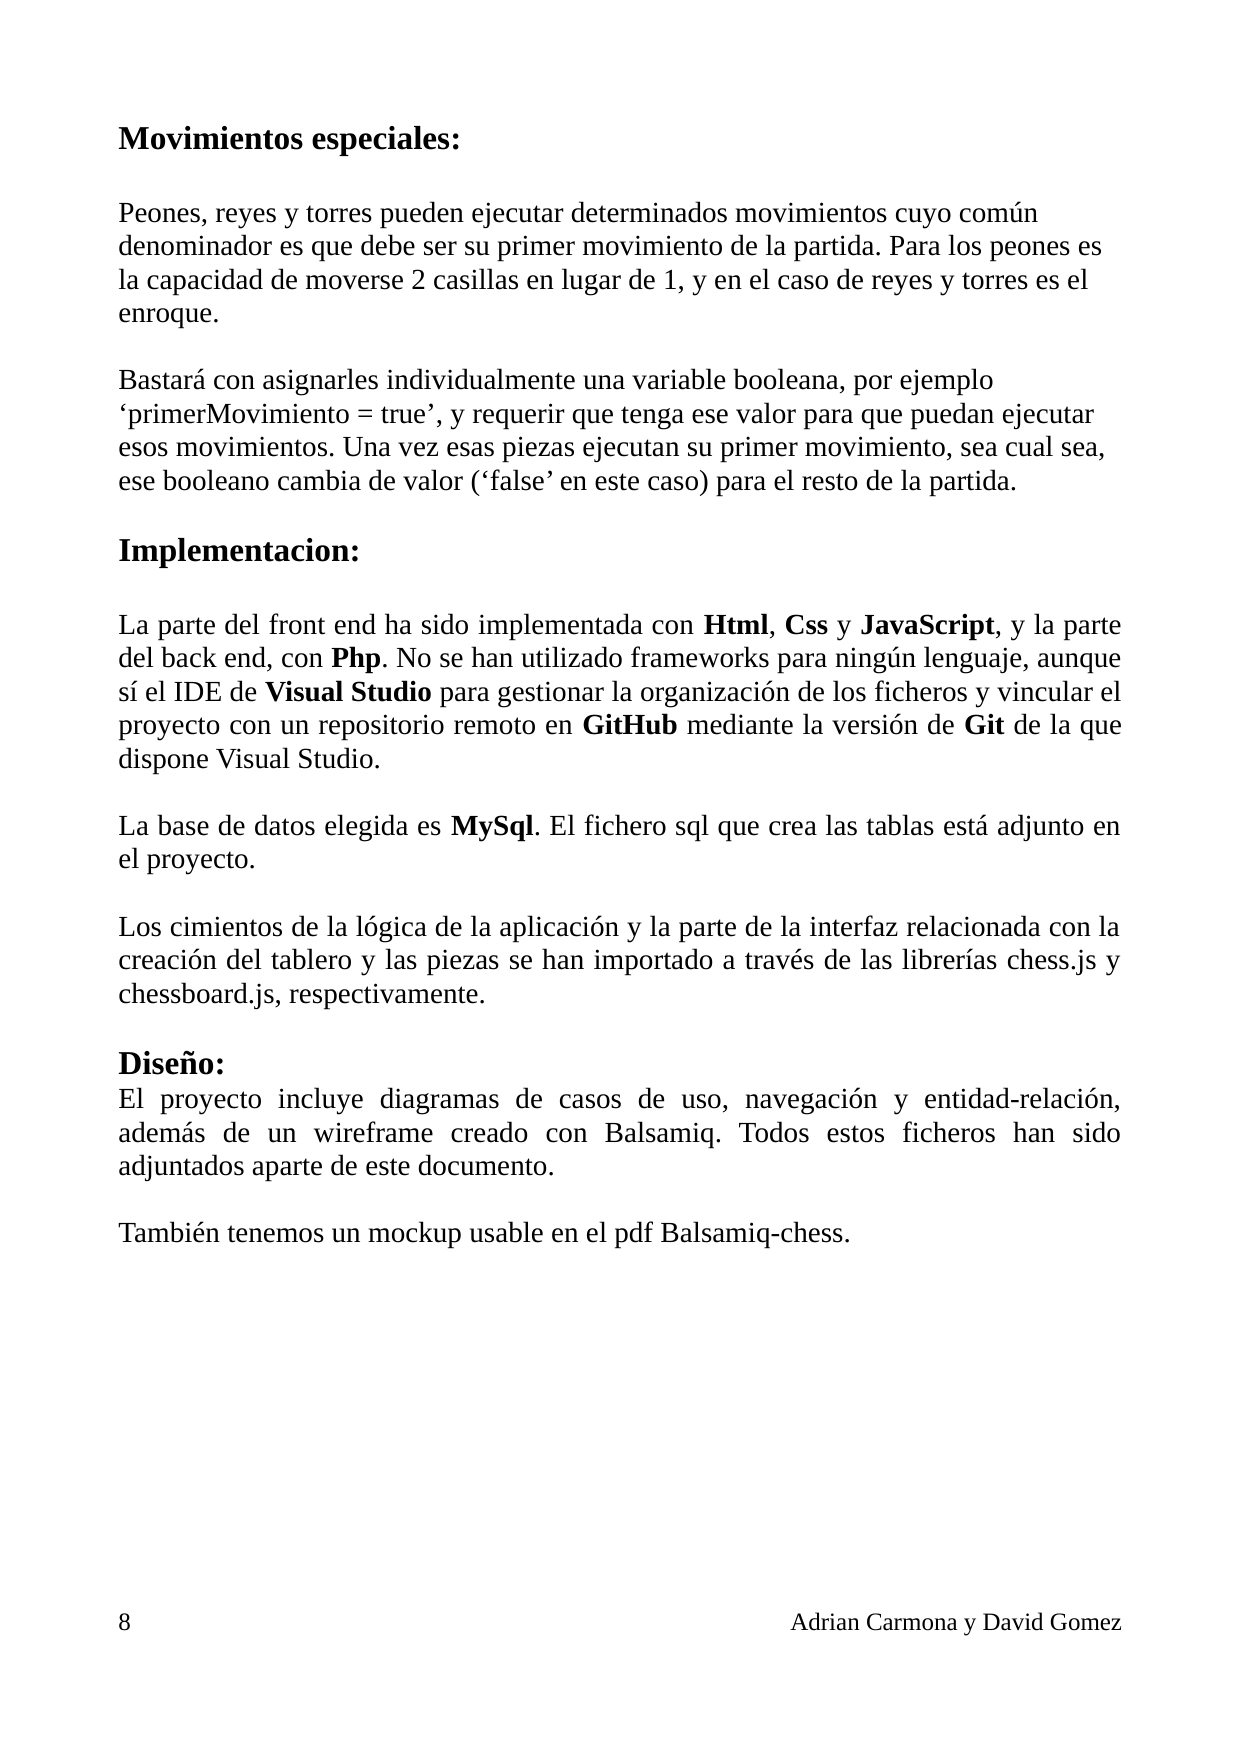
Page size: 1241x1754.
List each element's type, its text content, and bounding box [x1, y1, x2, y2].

text También tenemos un mockup usable en el pdf Balsamiq-chess. [118, 1215, 1122, 1249]
text Bastará con asignarles individualmente una variable booleana, por ejemplo ‘primerMovimiento = true’, y requerir que tenga ese valor para que puedan ejecutar esos movimientos. Una vez esas piezas ejecutan su primer movimiento, sea cual sea, ese booleano cambia de valor (‘false’ en este caso) para el resto de la partida. [118, 362, 1122, 497]
text Movimientos especiales: [118, 118, 1122, 156]
text Implementacion: [118, 530, 1122, 568]
text La parte del front end ha sido implementada con Html, Css y JavaScript, y la parte del back end, con Php. No se han utilizado frameworks para ningún lenguaje, aunque sí el IDE de Visual Studio para gestionar la organización de los ficheros y vincular el proyecto con un repositorio remoto en GitHub mediante la versión de Git de la que dispone Visual Studio. [118, 607, 1122, 774]
text El proyecto incluye diagramas de casos de uso, navegación y entidad-relación, además de un wireframe creado con Balsamiq. Todos estos ficheros han sido adjuntados aparte de este documento. [118, 1081, 1122, 1182]
text Los cimientos de la lógica de la aplicación y la parte de la interfaz relacionada con la creación del tablero y las piezas se han importado a través de las librerías chess.js y chessboard.js, respectivamente. [118, 909, 1122, 1009]
text Peones, reyes y torres pueden ejecutar determinados movimientos cuyo común denominador es que debe ser su primer movimiento de la partida. Para los peones es la capacidad de moverse 2 casillas en lugar de 1, y en el caso de reyes y torres es el enroque. [118, 195, 1122, 329]
text Diseño: [118, 1043, 1122, 1081]
text La base de datos elegida es MySql. El fichero sql que crea las tablas está adjunto en el proyecto. [118, 808, 1122, 875]
